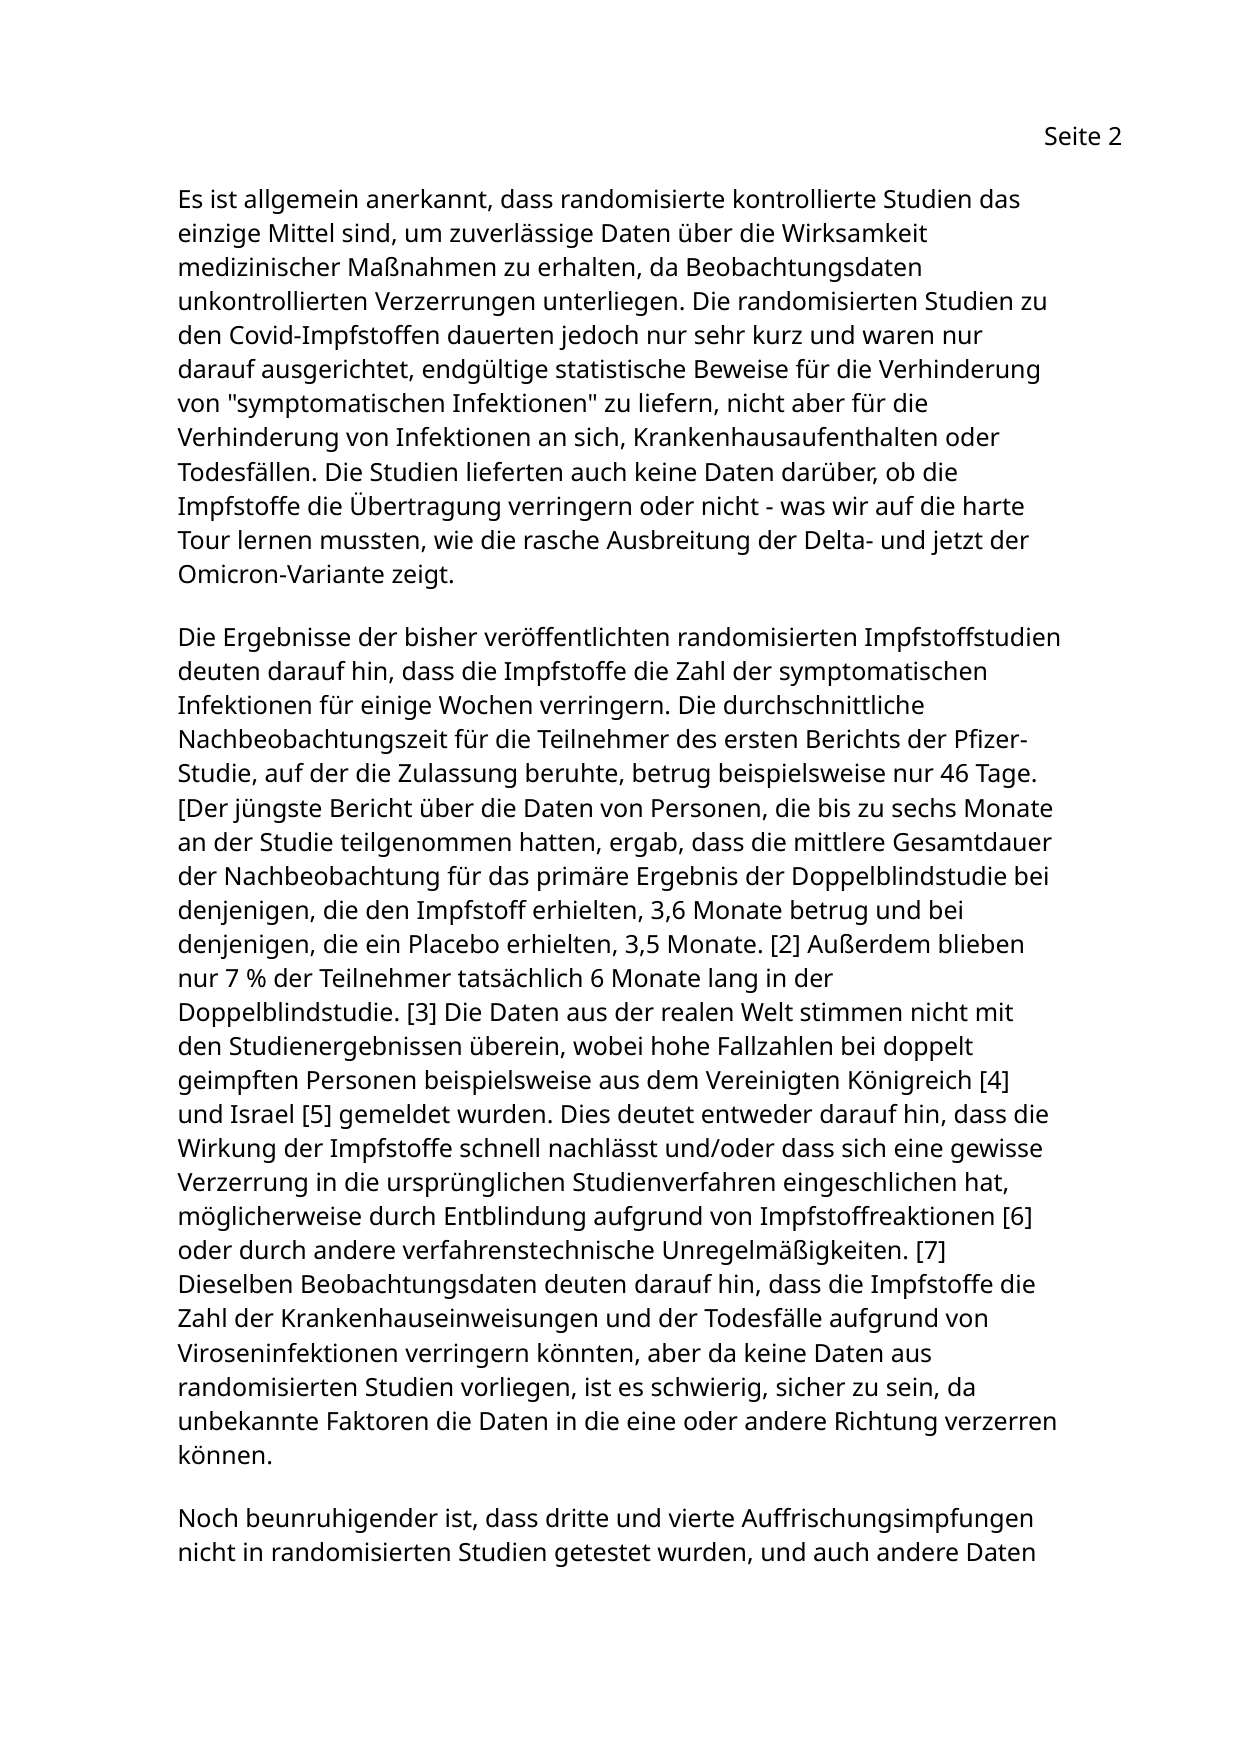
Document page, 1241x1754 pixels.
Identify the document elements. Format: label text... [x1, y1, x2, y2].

text Es ist allgemein anerkannt, dass randomisierte kontrollierte Studien das einzige Mittel sind, um zuverlässige Daten über die Wirksamkeit medizinischer Maßnahmen zu erhalten, da Beobachtungsdaten unkontrollierten Verzerrungen unterliegen. Die randomisierten Studien zu den Covid-Impfstoffen dauerten jedoch nur sehr kurz und waren nur darauf ausgerichtet, endgültige statistische Beweise für die Verhinderung von "symptomatischen Infektionen" zu liefern, nicht aber für die Verhinderung von Infektionen an sich, Krankenhausaufenthalten oder Todesfällen. Die Studien lieferten auch keine Daten darüber, ob die Impfstoffe die Übertragung verringern oder nicht - was wir auf die harte Tour lernen mussten, wie die rasche Ausbreitung der Delta- und jetzt der Omicron-Variante zeigt. [177, 182, 1063, 590]
text Die Ergebnisse der bisher veröffentlichten randomisierten Impfstoffstudien deuten darauf hin, dass die Impfstoffe die Zahl der symptomatischen Infektionen für einige Wochen verringern. Die durchschnittliche Nachbeobachtungszeit für die Teilnehmer des ersten Berichts der Pfizer-Studie, auf der die Zulassung beruhte, betrug beispielsweise nur 46 Tage. [Der jüngste Bericht über die Daten von Personen, die bis zu sechs Monate an der Studie teilgenommen hatten, ergab, dass die mittlere Gesamtdauer der Nachbeobachtung für das primäre Ergebnis der Doppelblindstudie bei denjenigen, die den Impfstoff erhielten, 3,6 Monate betrug und bei denjenigen, die ein Placebo erhielten, 3,5 Monate. [2] Außerdem blieben nur 7 % der Teilnehmer tatsächlich 6 Monate lang in der Doppelblindstudie. [3] Die Daten aus der realen Welt stimmen nicht mit den Studienergebnissen überein, wobei hohe Fallzahlen bei doppelt geimpften Personen beispielsweise aus dem Vereinigten Königreich [4] und Israel [5] gemeldet wurden. Dies deutet entweder darauf hin, dass die Wirkung der Impfstoffe schnell nachlässt und/oder dass sich eine gewisse Verzerrung in die ursprünglichen Studienverfahren eingeschlichen hat, möglicherweise durch Entblindung aufgrund von Impfstoffreaktionen [6] oder durch andere verfahrenstechnische Unregelmäßigkeiten. [7] Dieselben Beobachtungsdaten deuten darauf hin, dass die Impfstoffe die Zahl der Krankenhauseinweisungen und der Todesfälle aufgrund von Viroseninfektionen verringern könnten, aber da keine Daten aus randomisierten Studien vorliegen, ist es schwierig, sicher zu sein, da unbekannte Faktoren die Daten in die eine oder andere Richtung verzerren können. [177, 620, 1063, 1471]
text Noch beunruhigender ist, dass dritte und vierte Auffrischungsimpfungen nicht in randomisierten Studien getestet wurden, und auch andere Daten [177, 1501, 1063, 1569]
